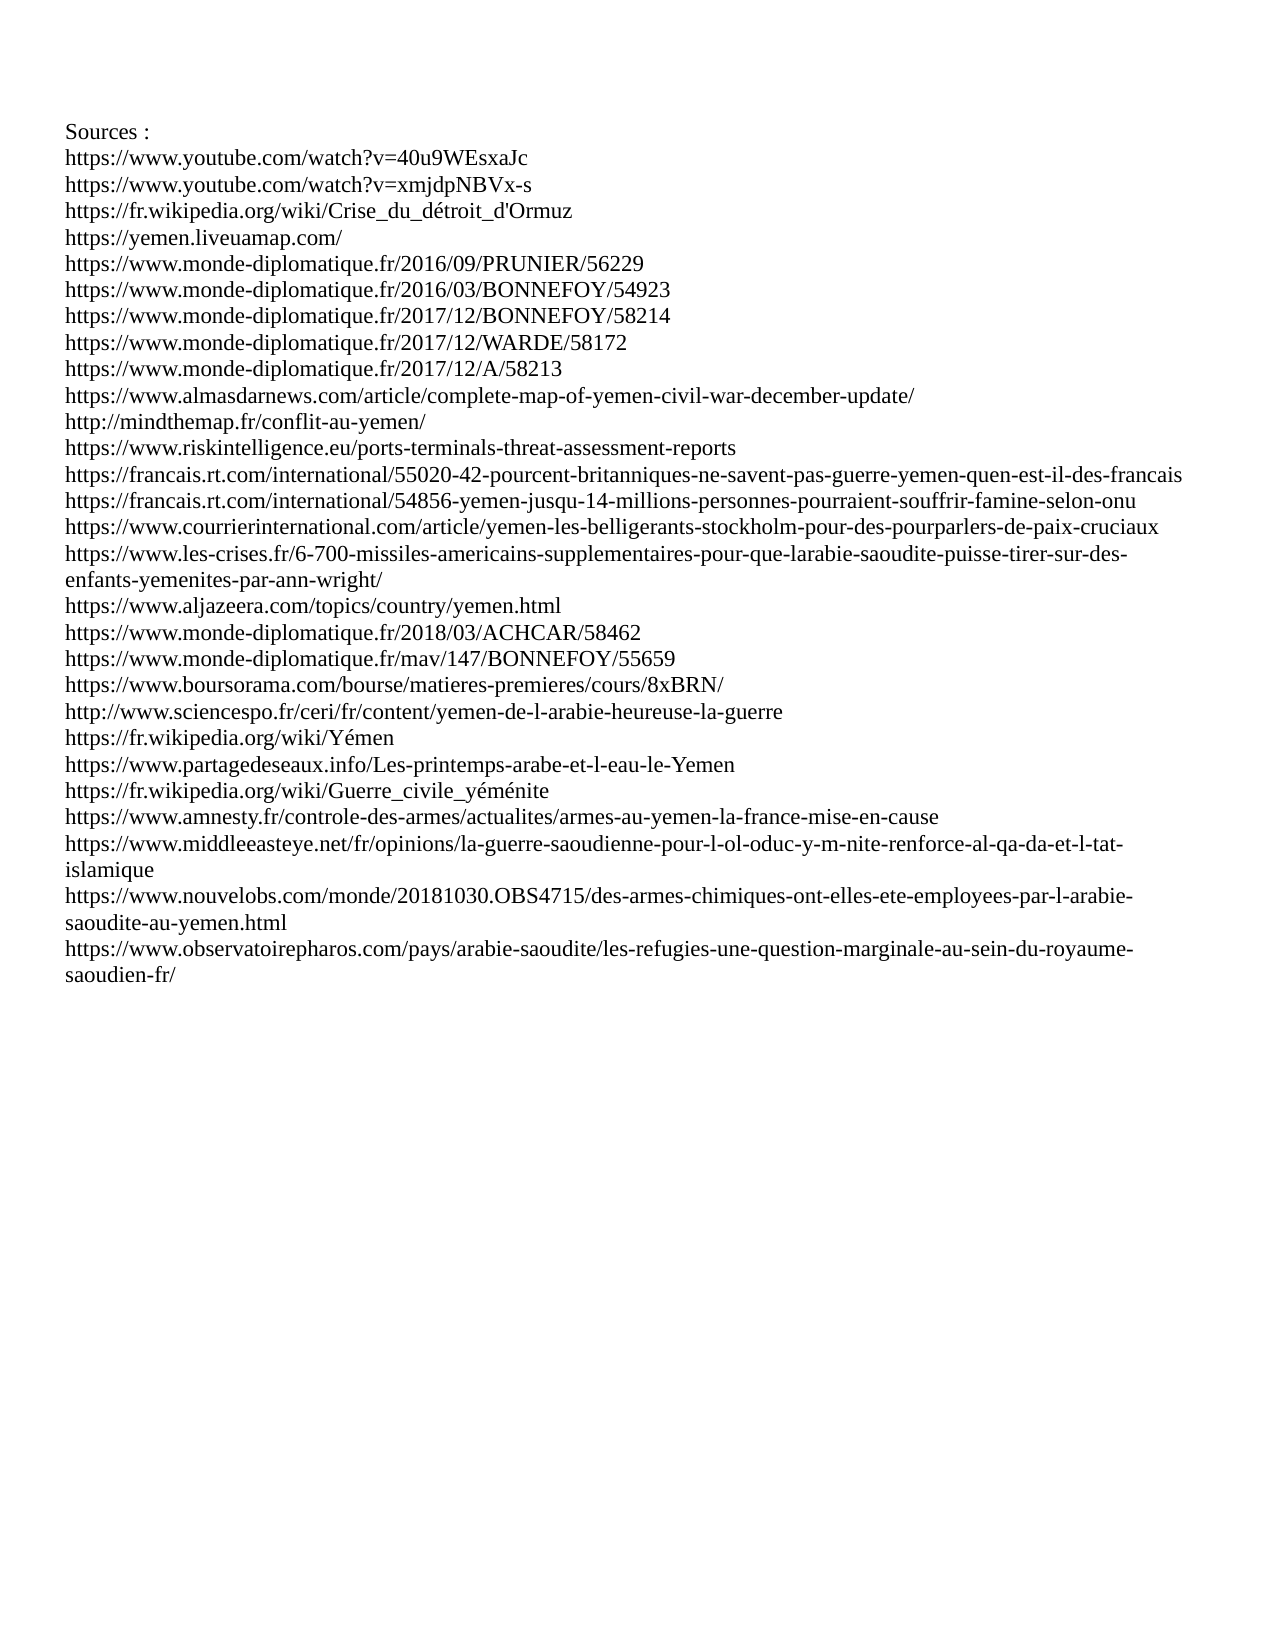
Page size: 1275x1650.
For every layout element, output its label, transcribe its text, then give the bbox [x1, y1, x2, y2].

text https://www.courrierinternational.com/article/yemen-les-belligerants-stockholm-pour-des-pourparlers-de-paix-cruciaux [65, 513, 1192, 540]
text https://www.les-crises.fr/6-700-missiles-americains-supplementaires-pour-que-larabie-saoudite-puisse-tirer-sur-des-enfants-yemenites-par-ann-wright/ [65, 540, 1192, 592]
text https://www.monde-diplomatique.fr/mav/147/BONNEFOY/55659 [65, 645, 1192, 672]
text https://yemen.liveuamap.com/ [65, 223, 1192, 250]
text https://www.monde-diplomatique.fr/2018/03/ACHCAR/58462 [65, 619, 1192, 645]
text https://www.nouvelobs.com/monde/20181030.OBS4715/des-armes-chimiques-ont-elles-ete-employees-par-l-arabie-saoudite-au-yemen.html [65, 882, 1192, 935]
text https://fr.wikipedia.org/wiki/Yémen [65, 724, 1192, 751]
text https://www.monde-diplomatique.fr/2017/12/A/58213 [65, 355, 1192, 382]
text http://www.sciencespo.fr/ceri/fr/content/yemen-de-l-arabie-heureuse-la-guerre [65, 698, 1192, 724]
text https://fr.wikipedia.org/wiki/Crise_du_détroit_d'Ormuz [65, 197, 1192, 223]
text https://www.partagedeseaux.info/Les-printemps-arabe-et-l-eau-le-Yemen [65, 751, 1192, 777]
text https://www.youtube.com/watch?v=40u9WEsxaJc [65, 144, 1192, 171]
text https://www.middleeasteye.net/fr/opinions/la-guerre-saoudienne-pour-l-ol-oduc-y-m-nite-renforce-al-qa-da-et-l-tat-islamique [65, 830, 1192, 882]
text https://www.riskintelligence.eu/ports-terminals-threat-assessment-reports [65, 434, 1192, 461]
text https://www.monde-diplomatique.fr/2017/12/BONNEFOY/58214 [65, 303, 1192, 329]
text https://www.aljazeera.com/topics/country/yemen.html [65, 592, 1192, 619]
text https://www.amnesty.fr/controle-des-armes/actualites/armes-au-yemen-la-france-mise-en-cause [65, 803, 1192, 830]
text https://www.monde-diplomatique.fr/2016/09/PRUNIER/56229 [65, 250, 1192, 276]
text http://mindthemap.fr/conflit-au-yemen/ [65, 408, 1192, 434]
text https://fr.wikipedia.org/wiki/Guerre_civile_yéménite [65, 777, 1192, 803]
text https://www.boursorama.com/bourse/matieres-premieres/cours/8xBRN/ [65, 672, 1192, 698]
text https://francais.rt.com/international/55020-42-pourcent-britanniques-ne-savent-pas-guerre-yemen-quen-est-il-des-francais [65, 461, 1192, 487]
text https://www.almasdarnews.com/article/complete-map-of-yemen-civil-war-december-update/ [65, 382, 1192, 408]
text https://www.observatoirepharos.com/pays/arabie-saoudite/les-refugies-une-question-marginale-au-sein-du-royaume-saoudien-fr/ [65, 935, 1192, 988]
text https://www.monde-diplomatique.fr/2017/12/WARDE/58172 [65, 329, 1192, 355]
text https://www.youtube.com/watch?v=xmjdpNBVx-s [65, 171, 1192, 197]
text https://www.monde-diplomatique.fr/2016/03/BONNEFOY/54923 [65, 276, 1192, 303]
text Sources : [65, 118, 1192, 144]
text https://francais.rt.com/international/54856-yemen-jusqu-14-millions-personnes-pourraient-souffrir-famine-selon-onu [65, 487, 1192, 513]
